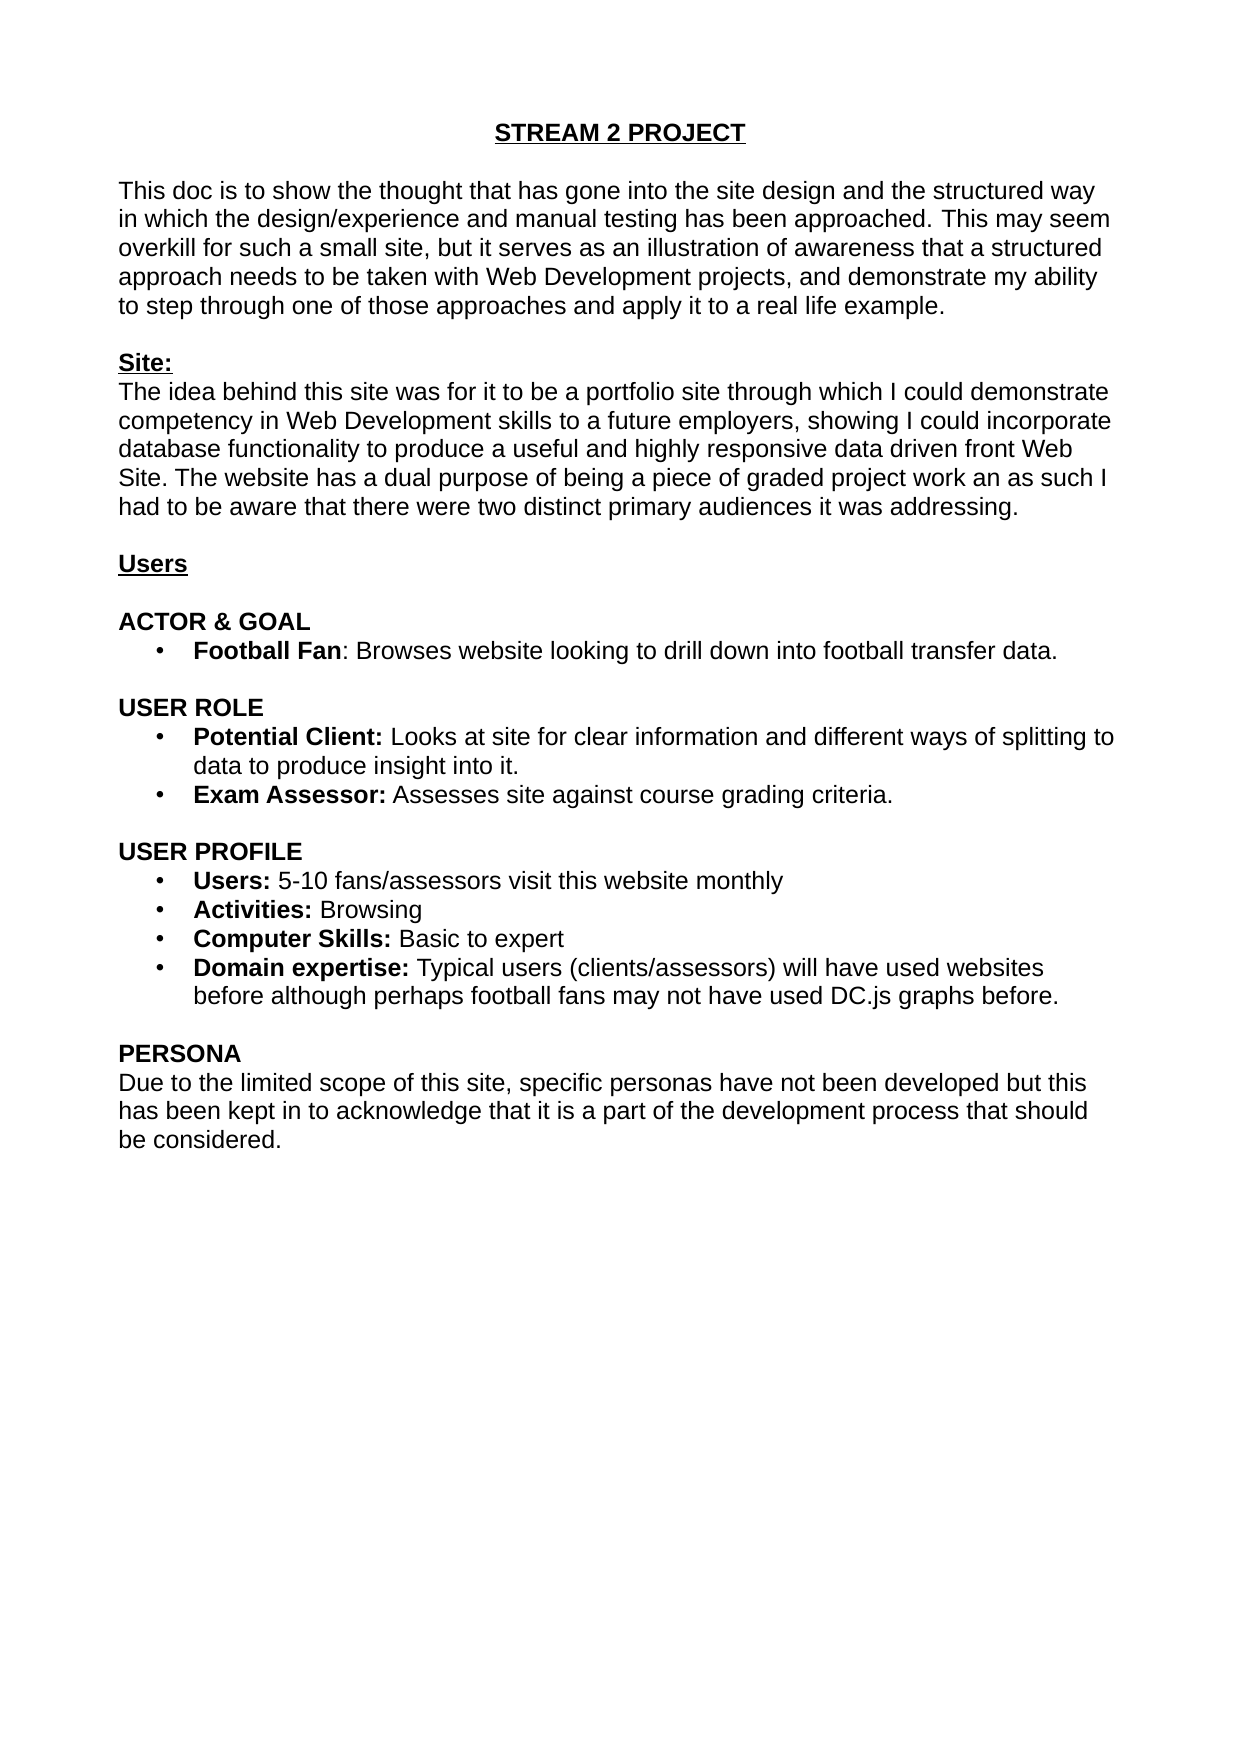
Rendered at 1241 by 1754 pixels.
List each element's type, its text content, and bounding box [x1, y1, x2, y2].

text The idea behind this site was for it to be a portfolio site through which I could demonstrate competency in Web Development skills to a future employers, showing I could incorporate database functionality to produce a useful and highly responsive data driven front Web Site. The website has a dual purpose of being a piece of graded project work an as such I had to be aware that there were two distinct primary audiences it was addressing. [118, 377, 1122, 521]
text USER PROFILE [118, 837, 1122, 866]
list Exam Assessor: Assesses site against course grading criteria. [156, 779, 1122, 808]
text Users [118, 549, 1122, 578]
list Football Fan: Browses website looking to drill down into football transfer data. [156, 636, 1122, 664]
list Users: 5-10 fans/assessors visit this website monthly [156, 866, 1122, 895]
text ACTOR & GOAL [118, 607, 1122, 636]
list Domain expertise: Typical users (clients/assessors) will have used websites before although perhaps football fans may not have used DC.js graphs before. [156, 952, 1122, 1010]
list Computer Skills: Basic to expert [156, 924, 1122, 952]
text Due to the limited scope of this site, specific personas have not been developed but this has been kept in to acknowledge that it is a part of the development process that should be considered. [118, 1068, 1122, 1154]
text This doc is to show the thought that has gone into the site design and the structured way in which the design/experience and manual testing has been approached. This may seem overkill for such a small site, but it serves as an illustration of awareness that a structured approach needs to be taken with Web Development projects, and demonstrate my ability to step through one of those approaches and apply it to a real life example. [118, 176, 1122, 319]
list Activities: Browsing [156, 895, 1122, 924]
text STREAM 2 PROJECT [118, 118, 1122, 147]
text PERSONA [118, 1039, 1122, 1068]
text USER ROLE [118, 693, 1122, 722]
list Potential Client: Looks at site for clear information and different ways of splitting to data to produce insight into it. [156, 722, 1122, 779]
text Site: [118, 348, 1122, 377]
